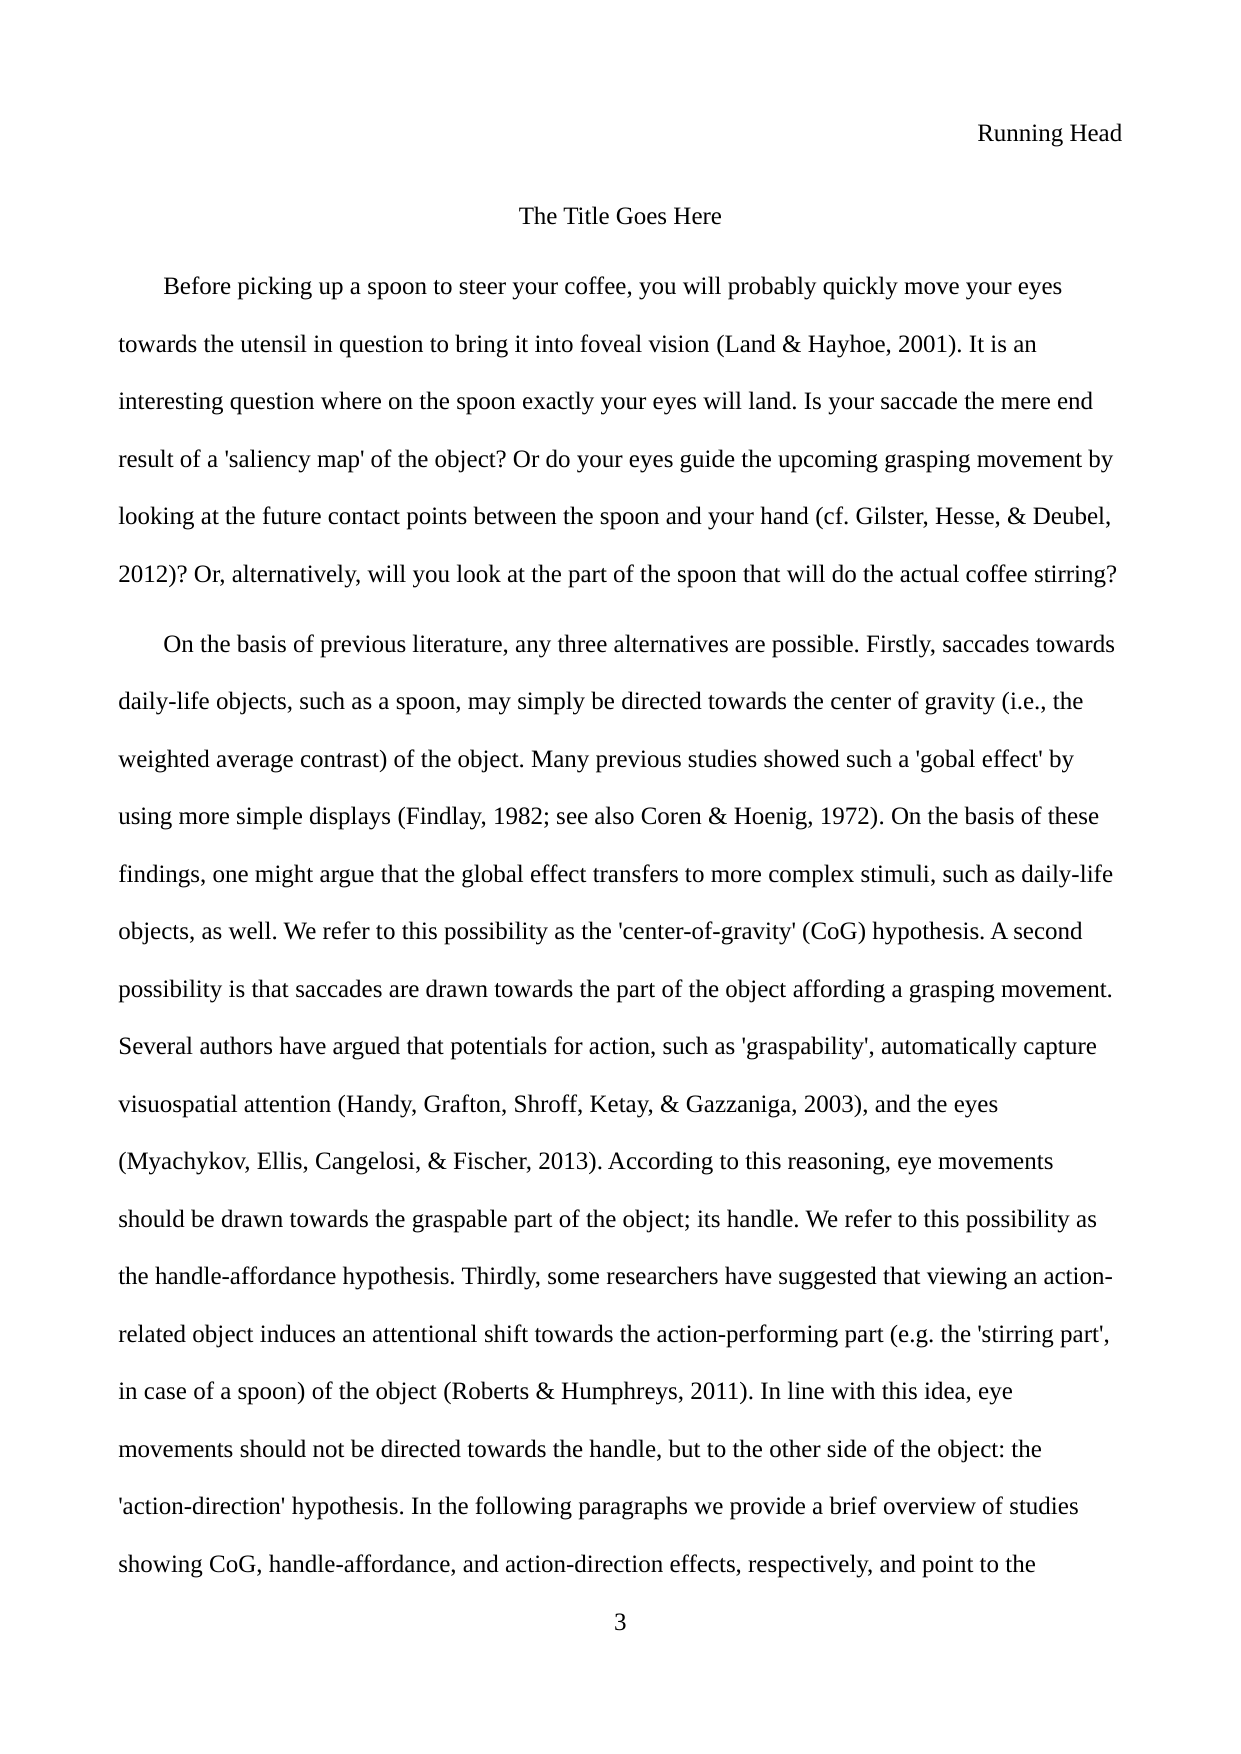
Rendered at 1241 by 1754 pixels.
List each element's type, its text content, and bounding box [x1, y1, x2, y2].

text On the basis of previous literature, any three alternatives are possible. Firstly, saccades towards daily-life objects, such as a spoon, may simply be directed towards the center of gravity (i.e., the weighted average contrast) of the object. Many previous studies showed such a 'gobal effect' by using more simple displays (Findlay, 1982; see also Coren & Hoenig, 1972). On the basis of these findings, one might argue that the global effect transfers to more complex stimuli, such as daily-life objects, as well. We refer to this possibility as the 'center-of-gravity' (CoG) hypothesis. A second possibility is that saccades are drawn towards the part of the object affording a grasping movement. Several authors have argued that potentials for action, such as 'graspability', automatically capture visuospatial attention (Handy, Grafton, Shroff, Ketay, & Gazzaniga, 2003), and the eyes (Myachykov, Ellis, Cangelosi, & Fischer, 2013). According to this reasoning, eye movements should be drawn towards the graspable part of the object; its handle. We refer to this possibility as the handle-affordance hypothesis. Thirdly, some researchers have suggested that viewing an action-related object induces an attentional shift towards the action-performing part (e.g. the 'stirring part', in case of a spoon) of the object (Roberts & Humphreys, 2011). In line with this idea, eye movements should not be directed towards the handle, but to the other side of the object: the 'action-direction' hypothesis. In the following paragraphs we provide a brief overview of studies showing CoG, handle-affordance, and action-direction effects, respectively, and point to the [118, 629, 1122, 1578]
text Before picking up a spoon to steer your coffee, you will probably quickly move your eyes towards the utensil in question to bring it into foveal vision (Land & Hayhoe, 2001). It is an interesting question where on the spoon exactly your eyes will land. Is your saccade the mere end result of a 'saliency map' of the object? Or do your eyes guide the upcoming grasping movement by looking at the future contact points between the spoon and your hand (cf. Gilster, Hesse, & Deubel, 2012)? Or, alternatively, will you look at the part of the spoon that will do the actual coffee stirring? [118, 271, 1122, 588]
subtitle The Title Goes Here [118, 201, 1122, 230]
